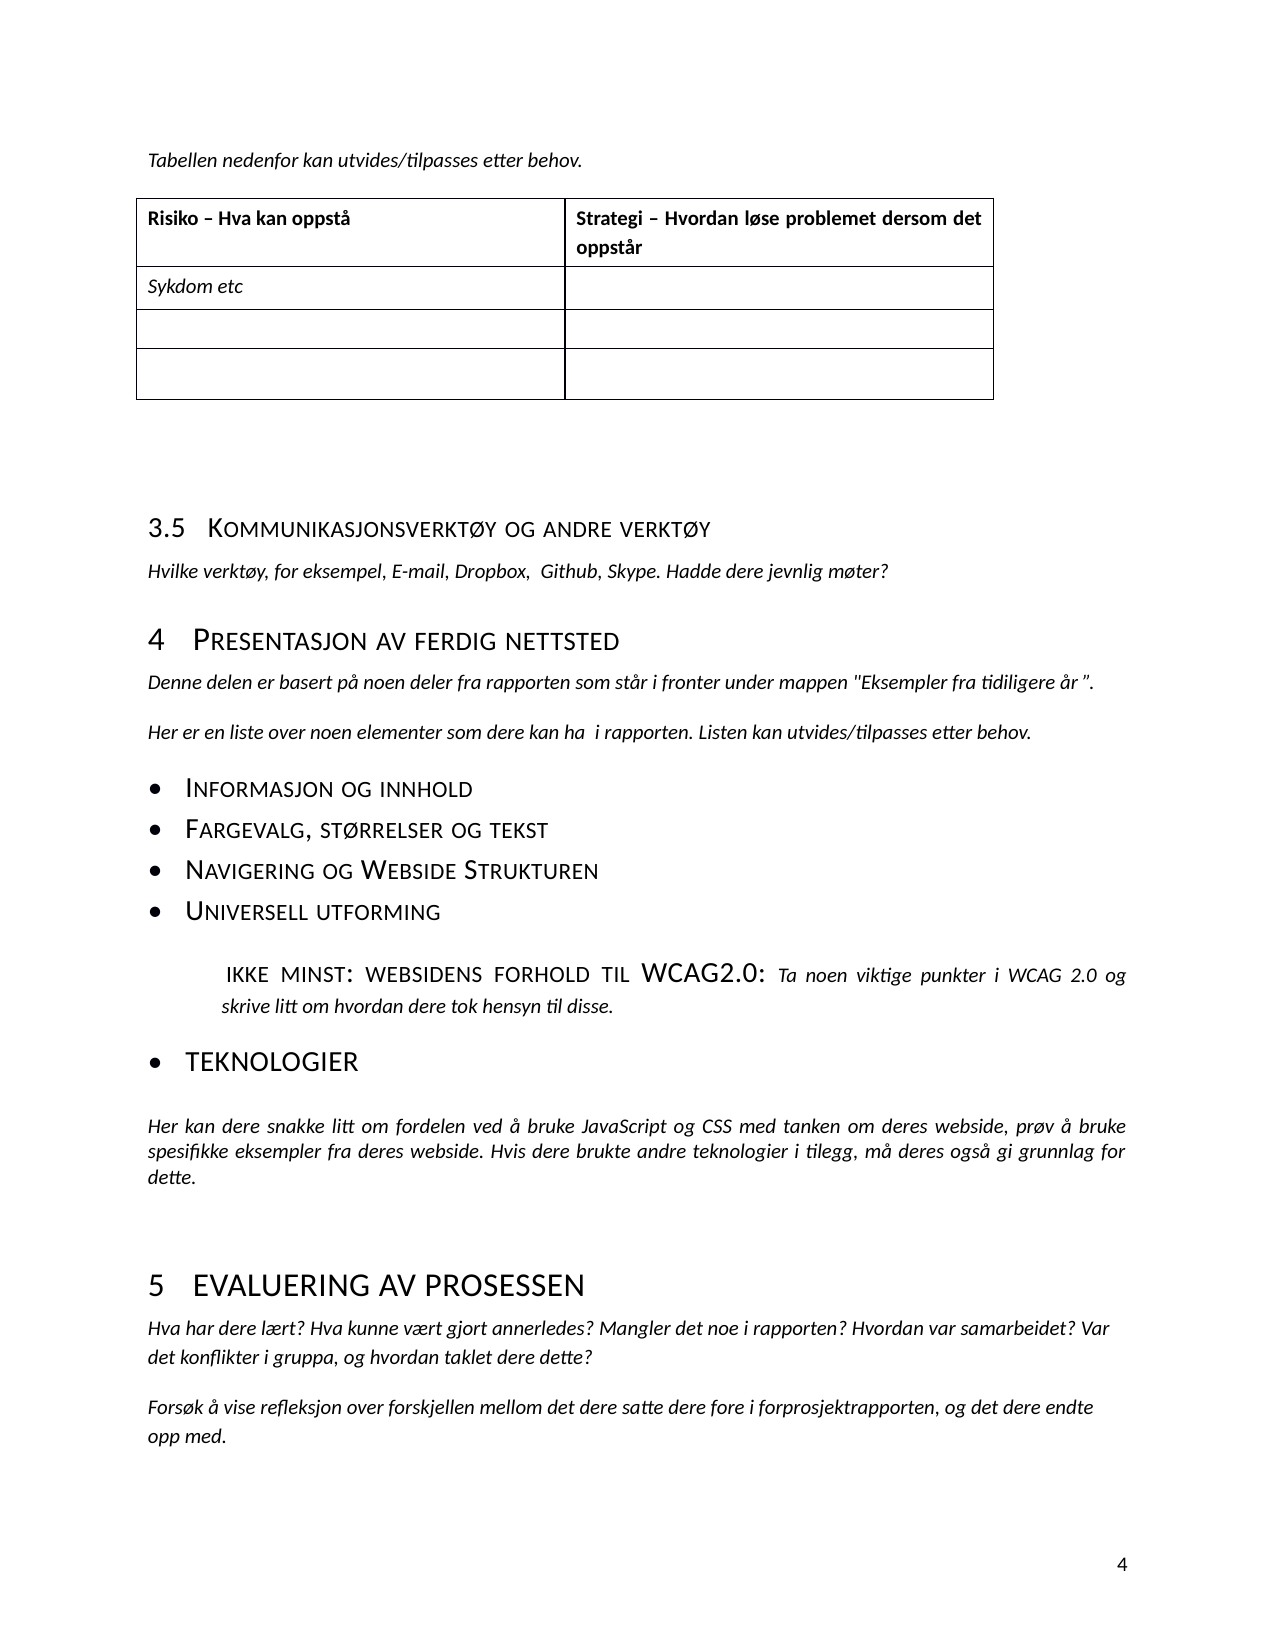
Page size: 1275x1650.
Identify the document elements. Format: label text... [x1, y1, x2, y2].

table_cell [566, 267, 993, 309]
list Navigering og Webside Strukturen [148, 851, 1127, 887]
text Denne delen er basert på noen deler fra rapporten som står i fronter under mappen "Eksempler fra tidiligere år ”. [148, 669, 1127, 695]
subtitle Kommunikasjonsverktøy og andre verktøy [148, 509, 1127, 544]
text Forsøk å vise refleksjon over forskjellen mellom det dere satte dere fore i forprosjektrapporten, og det dere endte opp med. [148, 1394, 1127, 1448]
list Universell utforming [148, 892, 1127, 928]
subtitle Her kan dere snakke litt om fordelen ved å bruke JavaScript og CSS med tanken om deres webside, prøv å bruke spesifikke eksempler fra deres webside. Hvis dere brukte andre teknologier i tilegg, må deres også gi grunnlag for dette. [148, 1113, 1127, 1189]
table_cell Sykdom etc [137, 267, 564, 309]
list Informasjon og innhold [148, 769, 1127, 805]
subtitle EVALUERING AV PROSESSEN [148, 1264, 1127, 1304]
list TEKNOLOGIER [148, 1043, 1127, 1079]
text Hva har dere lært? Hva kunne vært gjort annerledes? Mangler det noe i rapporten? Hvordan var samarbeidet? Var det konflikter i gruppa, og hvordan taklet dere dette? [148, 1315, 1127, 1369]
text ikke minst: websidens forhold til WCAG2.0: Ta noen viktige punkter i WCAG 2.0 og skrive litt om hvordan dere tok hensyn til disse. [221, 954, 1127, 1019]
table_cell [566, 310, 993, 348]
subtitle Presentasjon av ferdig nettsted [148, 618, 1127, 659]
text Hvilke verktøy, for eksempel, E-mail, Dropbox, Github, Skype. Hadde dere jevnlig møter? [148, 558, 1127, 583]
table_cell [137, 310, 564, 348]
table_cell [566, 349, 993, 399]
table_header Strategi – Hvordan løse problemet dersom det oppstår [566, 199, 993, 266]
text Her er en liste over noen elementer som dere kan ha i rapporten. Listen kan utvides/tilpasses etter behov. [148, 719, 1127, 745]
list Fargevalg, størrelser og tekst [148, 810, 1127, 846]
table_cell [137, 349, 564, 399]
table_header Risiko – Hva kan oppstå [137, 199, 564, 266]
text Tabellen nedenfor kan utvides/tilpasses etter behov. [148, 148, 1127, 173]
